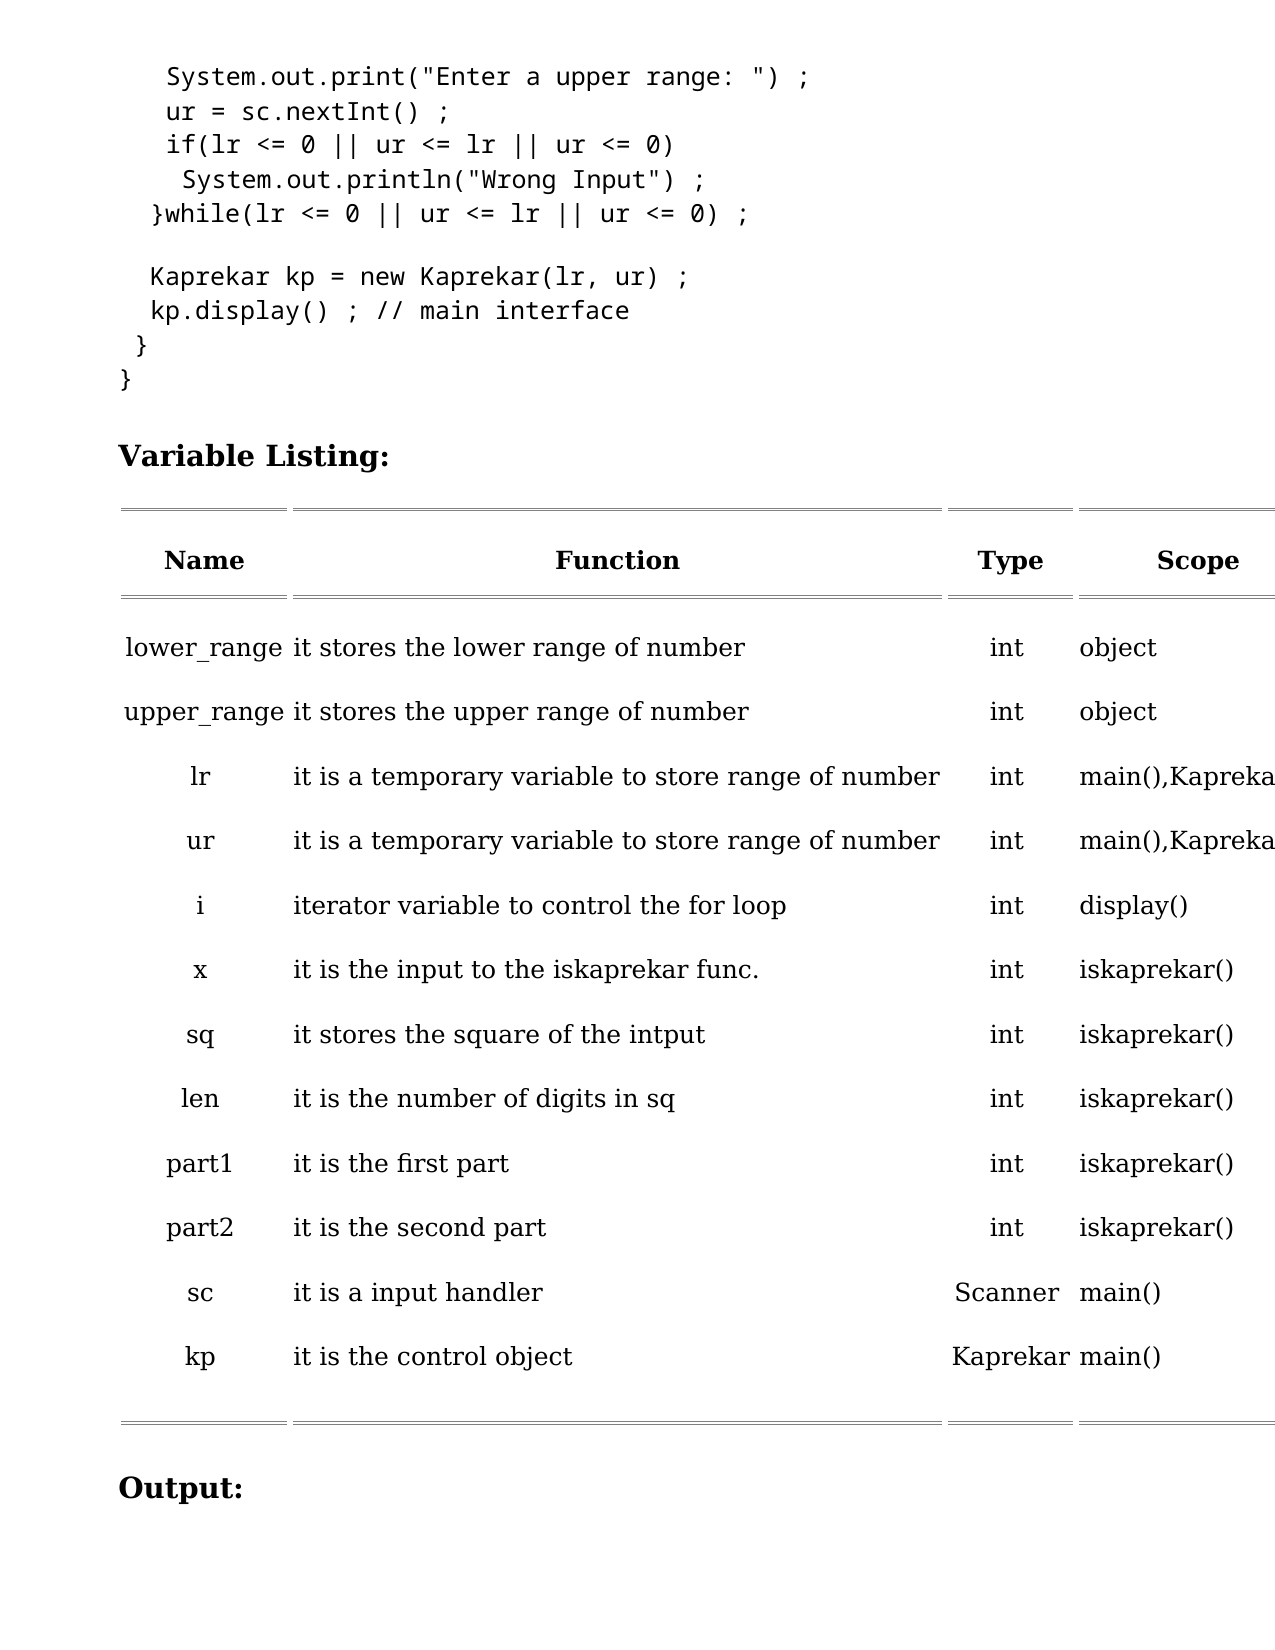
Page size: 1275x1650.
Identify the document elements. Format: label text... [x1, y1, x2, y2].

text System.out.print("Enter a upper range: ") ; ur = sc.nextInt() ; if(lr <= 0 || ur <= lr || ur <= 0) System.out.println("Wrong Input") ; }while(lr <= 0 || ur <= lr || ur <= 0) ; Kaprekar kp = new Kaprekar(lr, ur) ; kp.display() ; // main interface } } [118, 59, 1216, 395]
table_cell iskaprekar() [1076, 1210, 1275, 1275]
table_cell int [945, 1017, 1076, 1081]
table_cell main() [1076, 1339, 1275, 1404]
table_cell Type [945, 543, 1076, 578]
table_cell int [945, 888, 1076, 952]
table_cell it is the number of digits in sq [290, 1081, 945, 1146]
table_cell it is the second part [290, 1210, 945, 1275]
subtitle Variable Listing: [118, 439, 1216, 473]
table_cell sq [118, 1017, 290, 1081]
table_cell iterator variable to control the for loop [290, 888, 945, 952]
table_cell object [1076, 695, 1275, 759]
table_cell int [945, 1146, 1076, 1210]
table_cell [290, 578, 945, 630]
table_header [290, 491, 945, 543]
table_cell object [1076, 630, 1275, 694]
table_header [118, 491, 290, 543]
table_cell upper_range [118, 695, 290, 759]
table_cell main() [1076, 1275, 1275, 1339]
table_cell it stores the upper range of number [290, 695, 945, 759]
table_cell int [945, 759, 1076, 823]
table_cell [1076, 578, 1275, 630]
table_cell part1 [118, 1146, 290, 1210]
table_cell it is the first part [290, 1146, 945, 1210]
table_cell display() [1076, 888, 1275, 952]
table_cell iskaprekar() [1076, 1081, 1275, 1146]
table_cell kp [118, 1339, 290, 1404]
table_header [945, 491, 1076, 543]
table_cell Scanner [945, 1275, 1076, 1339]
table_cell iskaprekar() [1076, 1146, 1275, 1210]
table_cell int [945, 1081, 1076, 1146]
table_cell main(),Kaprekar() [1076, 824, 1275, 888]
table_cell [945, 1404, 1076, 1456]
table_cell ur [118, 824, 290, 888]
table_cell i [118, 888, 290, 952]
table_cell [1076, 1404, 1275, 1456]
table_cell lr [118, 759, 290, 823]
table_cell [118, 578, 290, 630]
table_cell it stores the lower range of number [290, 630, 945, 694]
table_cell iskaprekar() [1076, 953, 1275, 1017]
table_cell [945, 578, 1076, 630]
table_cell Kaprekar [945, 1339, 1076, 1404]
table_cell x [118, 953, 290, 1017]
table_cell iskaprekar() [1076, 1017, 1275, 1081]
table_cell main(),Kaprekar() [1076, 759, 1275, 823]
table_cell int [945, 1210, 1076, 1275]
table_cell Name [118, 543, 290, 578]
table_cell it is the input to the iskaprekar func. [290, 953, 945, 1017]
table_cell part2 [118, 1210, 290, 1275]
table_cell int [945, 630, 1076, 694]
table_cell int [945, 695, 1076, 759]
table_cell it is a temporary variable to store range of number [290, 824, 945, 888]
table_cell [118, 1404, 290, 1456]
table_cell [290, 1404, 945, 1456]
table_cell lower_range [118, 630, 290, 694]
table_cell sc [118, 1275, 290, 1339]
table_cell it is a input handler [290, 1275, 945, 1339]
table_cell Scope [1076, 543, 1275, 578]
table_cell int [945, 953, 1076, 1017]
table_cell len [118, 1081, 290, 1146]
table_header [1076, 491, 1275, 543]
table_cell it is the control object [290, 1339, 945, 1404]
table_cell Function [290, 543, 945, 578]
table_cell it stores the square of the intput [290, 1017, 945, 1081]
table_cell int [945, 824, 1076, 888]
table_cell it is a temporary variable to store range of number [290, 759, 945, 823]
subtitle Output: [118, 1471, 1216, 1505]
